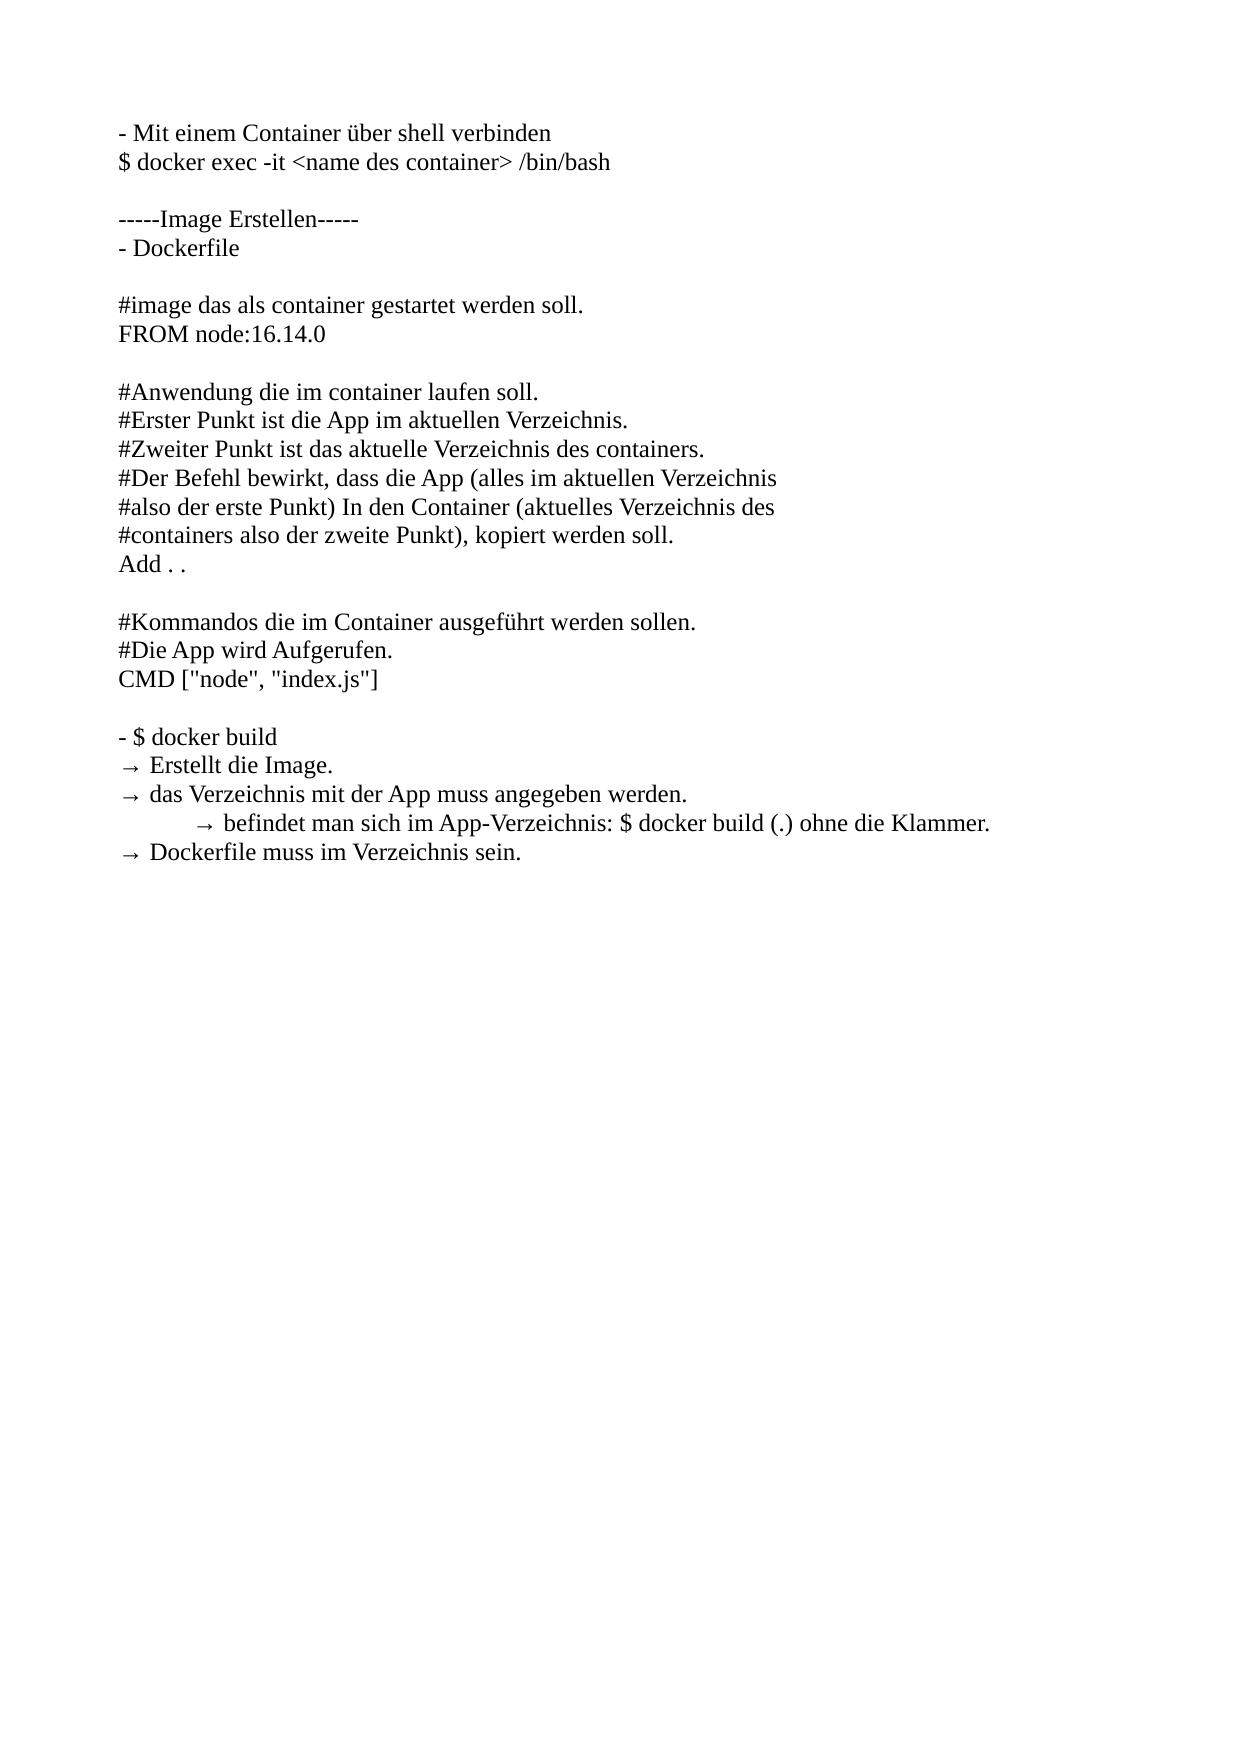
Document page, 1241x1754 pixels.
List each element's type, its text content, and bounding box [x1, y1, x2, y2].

text FROM node:16.14.0 [118, 319, 1122, 348]
text #Anwendung die im container laufen soll. [118, 377, 1122, 406]
text - Dockerfile [118, 233, 1122, 262]
text → befindet man sich im App-Verzeichnis: $ docker build (.) ohne die Klammer. [118, 808, 1122, 837]
text #image das als container gestartet werden soll. [118, 291, 1122, 319]
text Add . . [118, 549, 1122, 578]
text #also der erste Punkt) In den Container (aktuelles Verzeichnis des [118, 492, 1122, 521]
text #Erster Punkt ist die App im aktuellen Verzeichnis. [118, 406, 1122, 434]
text #Der Befehl bewirkt, dass die App (alles im aktuellen Verzeichnis [118, 463, 1122, 492]
text #containers also der zweite Punkt), kopiert werden soll. [118, 521, 1122, 549]
text - Mit einem Container über shell verbinden [118, 118, 1122, 147]
text → das Verzeichnis mit der App muss angegeben werden. [118, 779, 1122, 808]
text #Die App wird Aufgerufen. [118, 636, 1122, 664]
text $ docker exec -it <name des container> /bin/bash [118, 147, 1122, 176]
text → Erstellt die Image. [118, 751, 1122, 779]
text CMD ["node", "index.js"] [118, 664, 1122, 693]
text #Zweiter Punkt ist das aktuelle Verzeichnis des containers. [118, 434, 1122, 463]
text - $ docker build [118, 722, 1122, 751]
text #Kommandos die im Container ausgeführt werden sollen. [118, 607, 1122, 636]
text -----Image Erstellen----- [118, 204, 1122, 233]
text → Dockerfile muss im Verzeichnis sein. [118, 837, 1122, 866]
